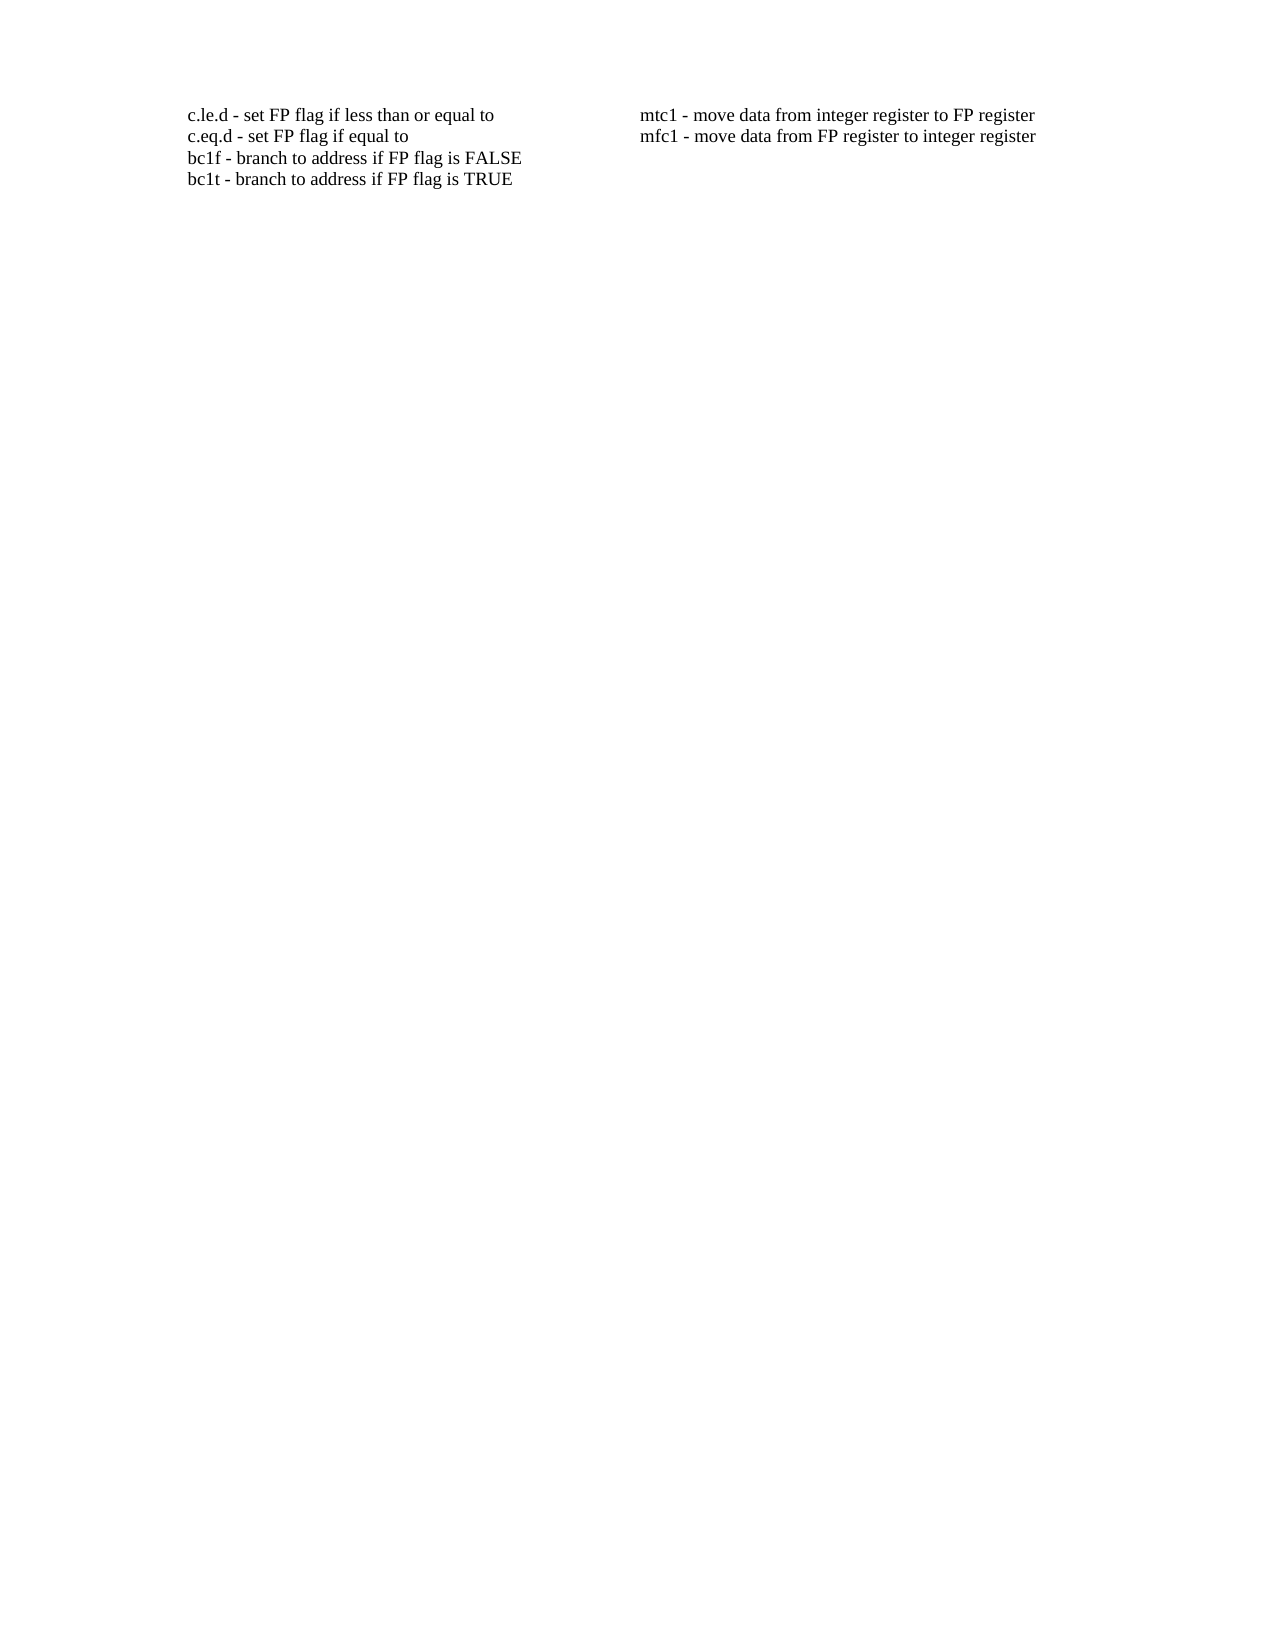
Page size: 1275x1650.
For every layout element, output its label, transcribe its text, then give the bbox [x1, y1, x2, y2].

text mfc1 - move data from FP register to integer register [640, 125, 1087, 147]
text c.eq.d - set FP flag if equal to [187, 125, 635, 147]
text c.le.d - set FP flag if less than or equal to [187, 103, 635, 125]
text bc1f - branch to address if FP flag is FALSE [187, 147, 635, 168]
text mtc1 - move data from integer register to FP register [640, 103, 1087, 125]
text bc1t - branch to address if FP flag is TRUE [187, 168, 635, 190]
